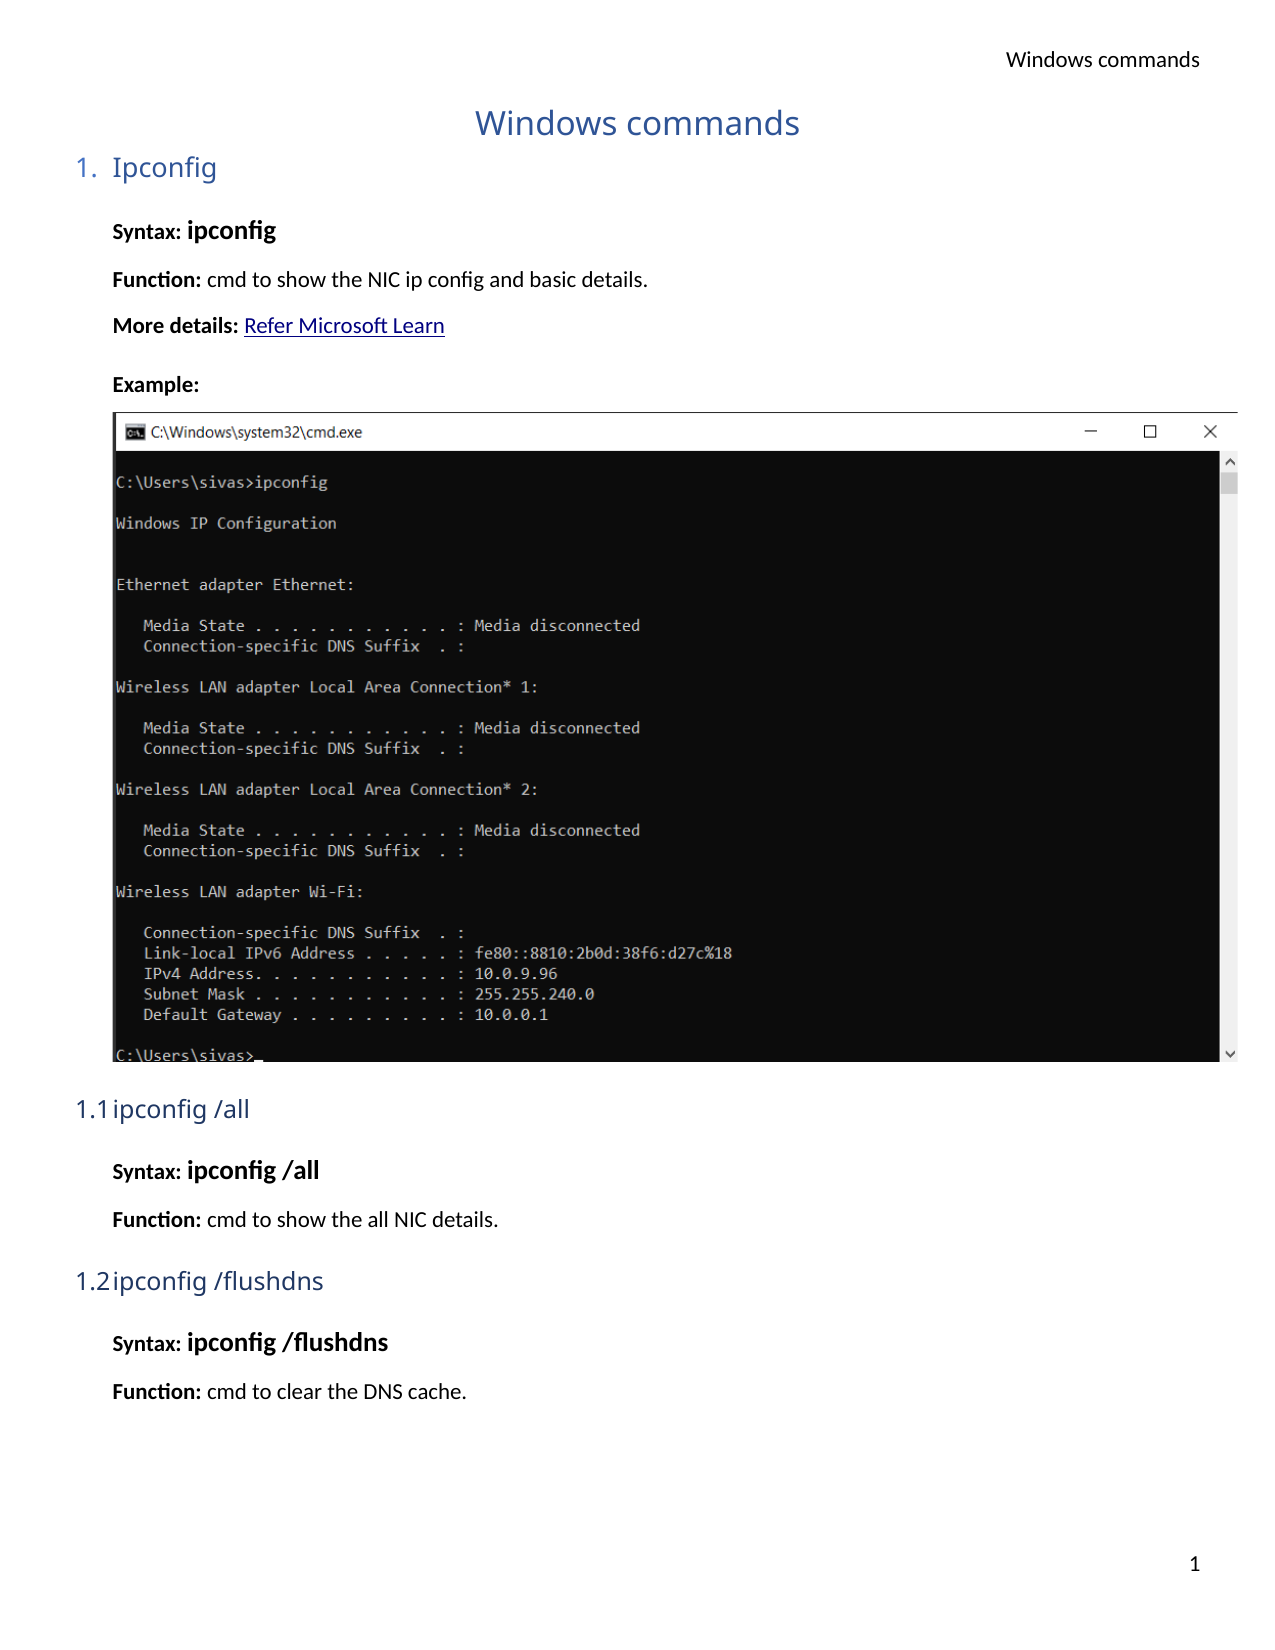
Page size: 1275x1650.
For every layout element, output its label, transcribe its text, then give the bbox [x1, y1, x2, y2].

subtitle ipconfig /all [75, 1092, 1200, 1126]
text Function: cmd to show the all NIC details. [112, 1205, 1200, 1233]
text Syntax: ipconfig [112, 213, 1200, 246]
text Syntax: ipconfig /all [112, 1153, 1200, 1186]
text Syntax: ipconfig /flushdns [112, 1325, 1200, 1358]
text Example: [112, 370, 1200, 412]
text Function: cmd to clear the DNS cache. [112, 1377, 1200, 1405]
text More details: Refer Microsoft Learn [112, 311, 1200, 339]
text Function: cmd to show the NIC ip config and basic details. [112, 265, 1200, 293]
subtitle ipconfig /flushdns [75, 1264, 1200, 1298]
subtitle Windows commands [75, 100, 1200, 145]
subtitle Ipconfig [75, 148, 1200, 185]
